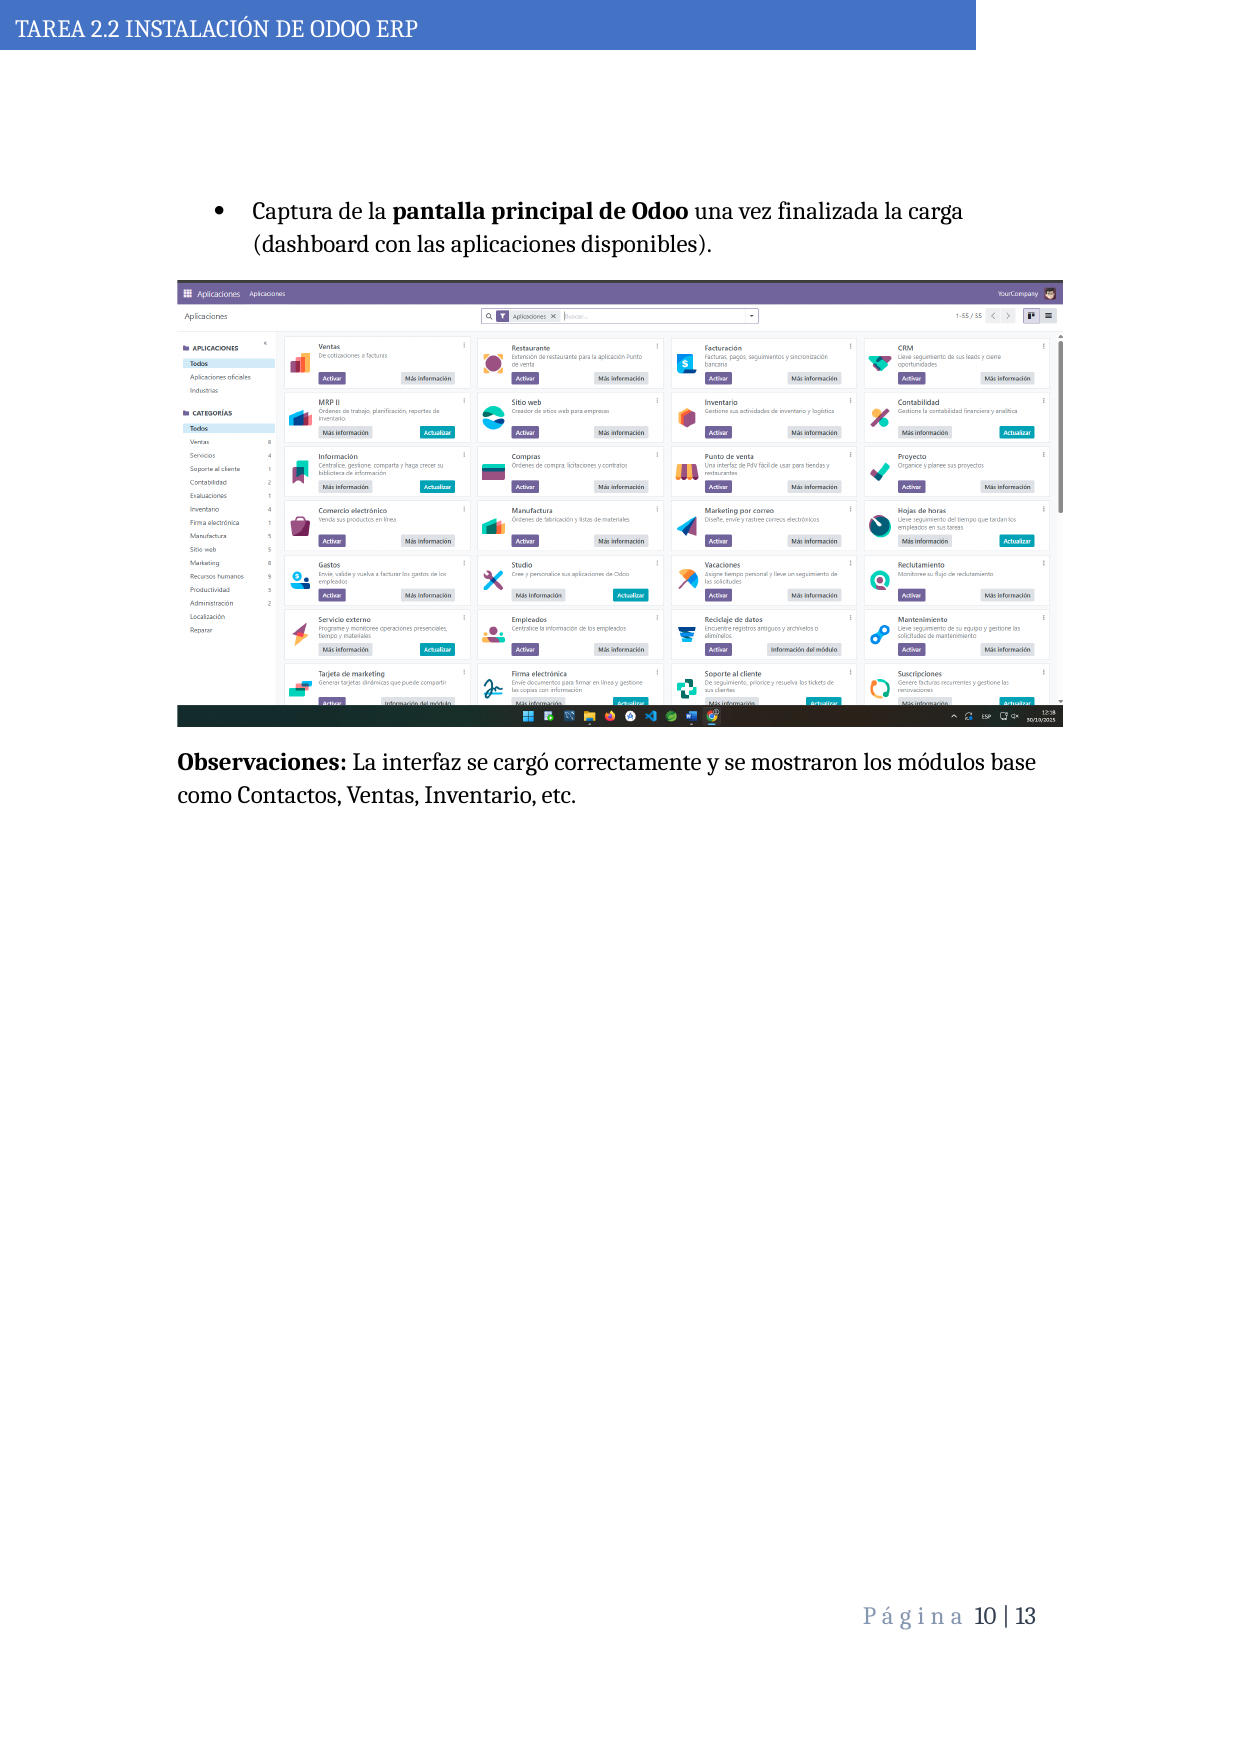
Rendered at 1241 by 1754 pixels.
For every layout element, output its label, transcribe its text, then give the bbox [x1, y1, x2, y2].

text Observaciones: La interfaz se cargó correctamente y se mostraron los módulos base como Contactos, Ventas, Inventario, etc. [177, 748, 1063, 810]
list Captura de la pantalla principal de Odoo una vez finalizada la carga (dashboard con las aplicaciones disponibles). [215, 197, 1063, 259]
